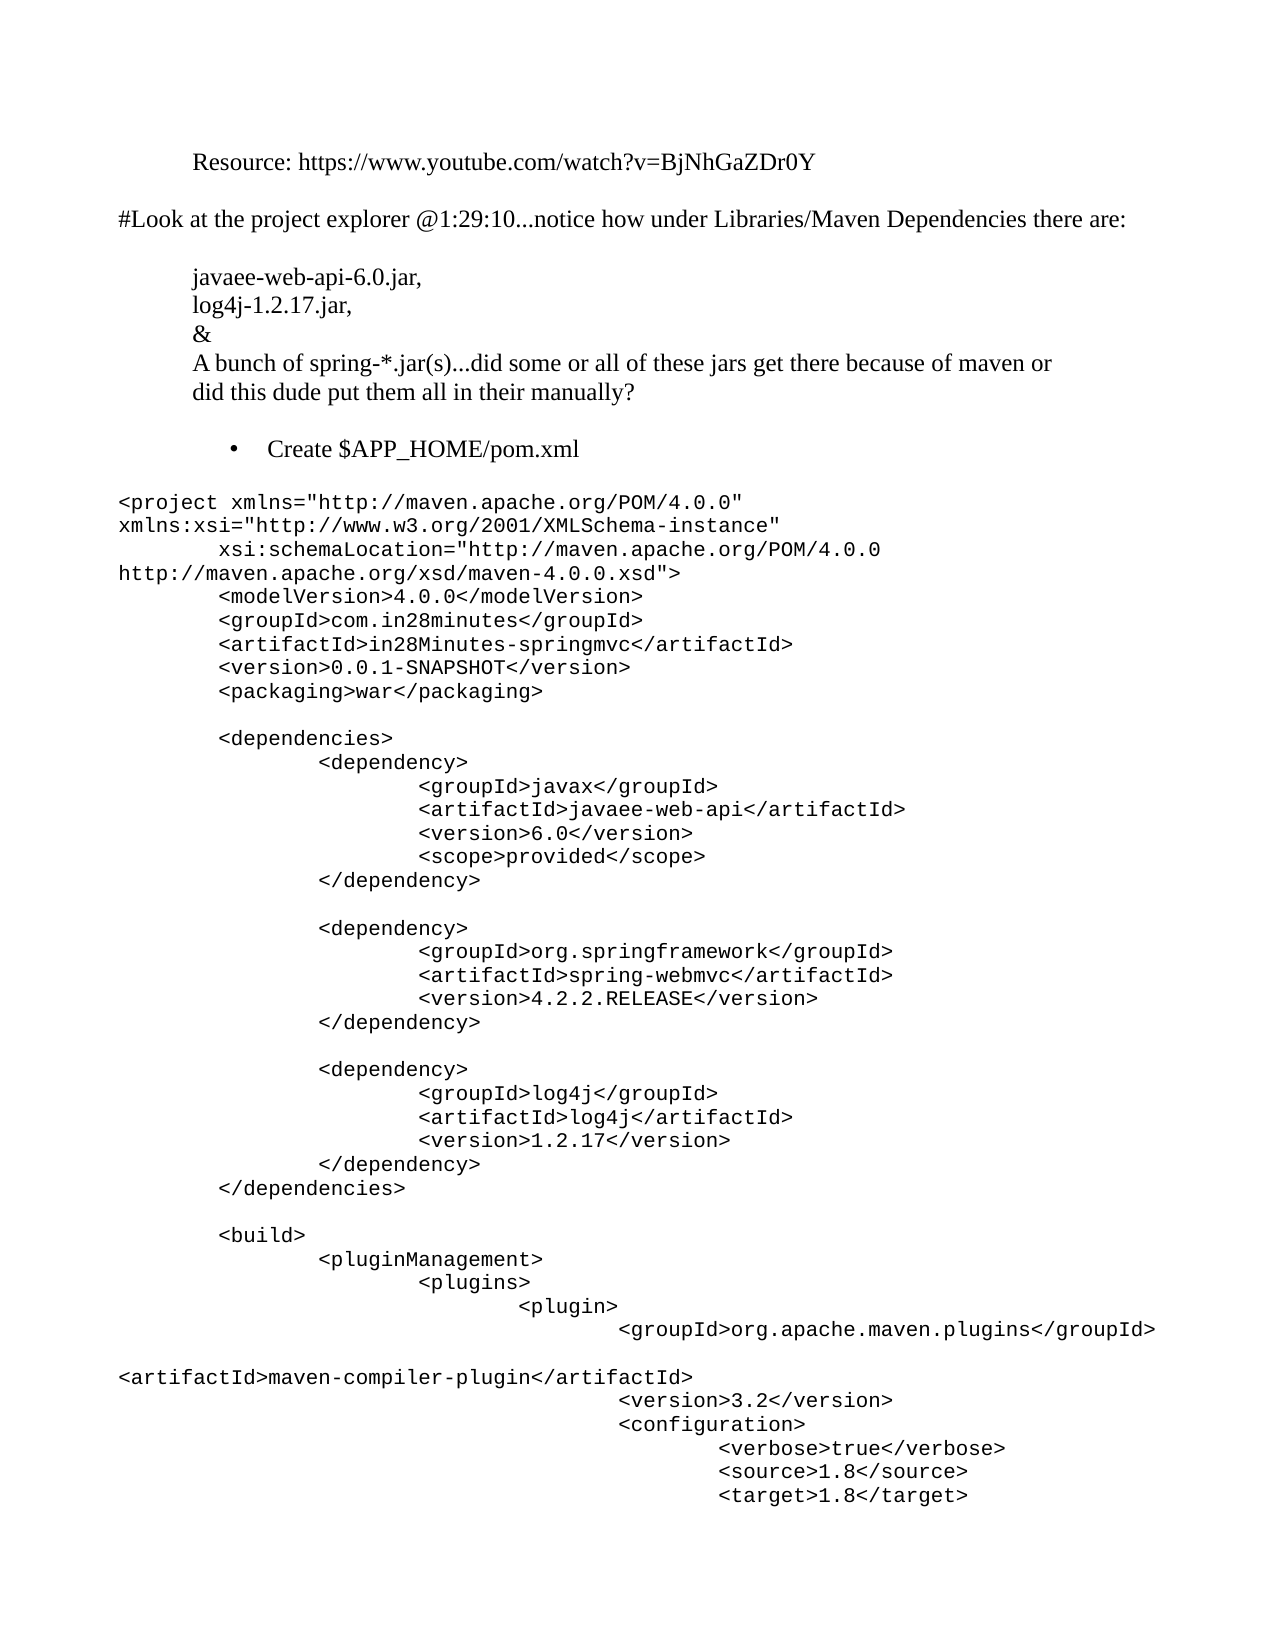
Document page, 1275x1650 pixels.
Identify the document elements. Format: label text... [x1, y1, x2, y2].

text A bunch of spring-*.jar(s)...did some or all of these jars get there because of maven or [118, 348, 1157, 377]
text <configuration> [118, 1414, 1157, 1438]
text <artifactId>javaee-web-api</artifactId> [118, 799, 1157, 823]
text Resource: https://www.youtube.com/watch?v=BjNhGaZDr0Y [118, 147, 1157, 176]
text <packaging>war</packaging> [118, 681, 1157, 705]
text </dependency> [118, 870, 1157, 894]
text </dependencies> [118, 1178, 1157, 1201]
text <artifactId>in28Minutes-springmvc</artifactId> [118, 634, 1157, 657]
text <groupId>javax</groupId> [118, 776, 1157, 799]
text <groupId>org.springframework</groupId> [118, 941, 1157, 965]
text <plugins> [118, 1272, 1157, 1296]
text <dependencies> [118, 728, 1157, 752]
text <project xmlns="http://maven.apache.org/POM/4.0.0" xmlns:xsi="http://www.w3.org/2001/XMLSchema-instance" [118, 492, 1157, 539]
text <artifactId>spring-webmvc</artifactId> [118, 965, 1157, 988]
text <version>4.2.2.RELEASE</version> [118, 988, 1157, 1012]
text <artifactId>maven-compiler-plugin</artifactId> [118, 1343, 1157, 1390]
text <version>6.0</version> [118, 823, 1157, 847]
text <version>3.2</version> [118, 1390, 1157, 1414]
text <source>1.8</source> [118, 1461, 1157, 1485]
text <version>1.2.17</version> [118, 1130, 1157, 1154]
text </dependency> [118, 1012, 1157, 1036]
text </dependency> [118, 1154, 1157, 1178]
text <dependency> [118, 917, 1157, 941]
text <plugin> [118, 1296, 1157, 1319]
text <version>0.0.1-SNAPSHOT</version> [118, 657, 1157, 681]
text & [118, 319, 1157, 348]
text <scope>provided</scope> [118, 847, 1157, 870]
text <groupId>com.in28minutes</groupId> [118, 610, 1157, 634]
text did this dude put them all in their manually? [118, 377, 1157, 406]
text <dependency> [118, 1059, 1157, 1083]
text #Look at the project explorer @1:29:10...notice how under Libraries/Maven Dependencies there are: [118, 204, 1157, 233]
text javaee-web-api-6.0.jar, [118, 262, 1157, 291]
text <target>1.8</target> [118, 1485, 1157, 1509]
text <verbose>true</verbose> [118, 1438, 1157, 1461]
text xsi:schemaLocation="http://maven.apache.org/POM/4.0.0 http://maven.apache.org/xsd/maven-4.0.0.xsd"> [118, 539, 1157, 586]
list Create $APP_HOME/pom.xml [229, 434, 1157, 463]
text <groupId>log4j</groupId> [118, 1083, 1157, 1107]
text <build> [118, 1225, 1157, 1248]
text <pluginManagement> [118, 1248, 1157, 1272]
text <dependency> [118, 752, 1157, 776]
text <artifactId>log4j</artifactId> [118, 1107, 1157, 1130]
text log4j-1.2.17.jar, [118, 291, 1157, 319]
text <modelVersion>4.0.0</modelVersion> [118, 586, 1157, 610]
text <groupId>org.apache.maven.plugins</groupId> [118, 1319, 1157, 1343]
